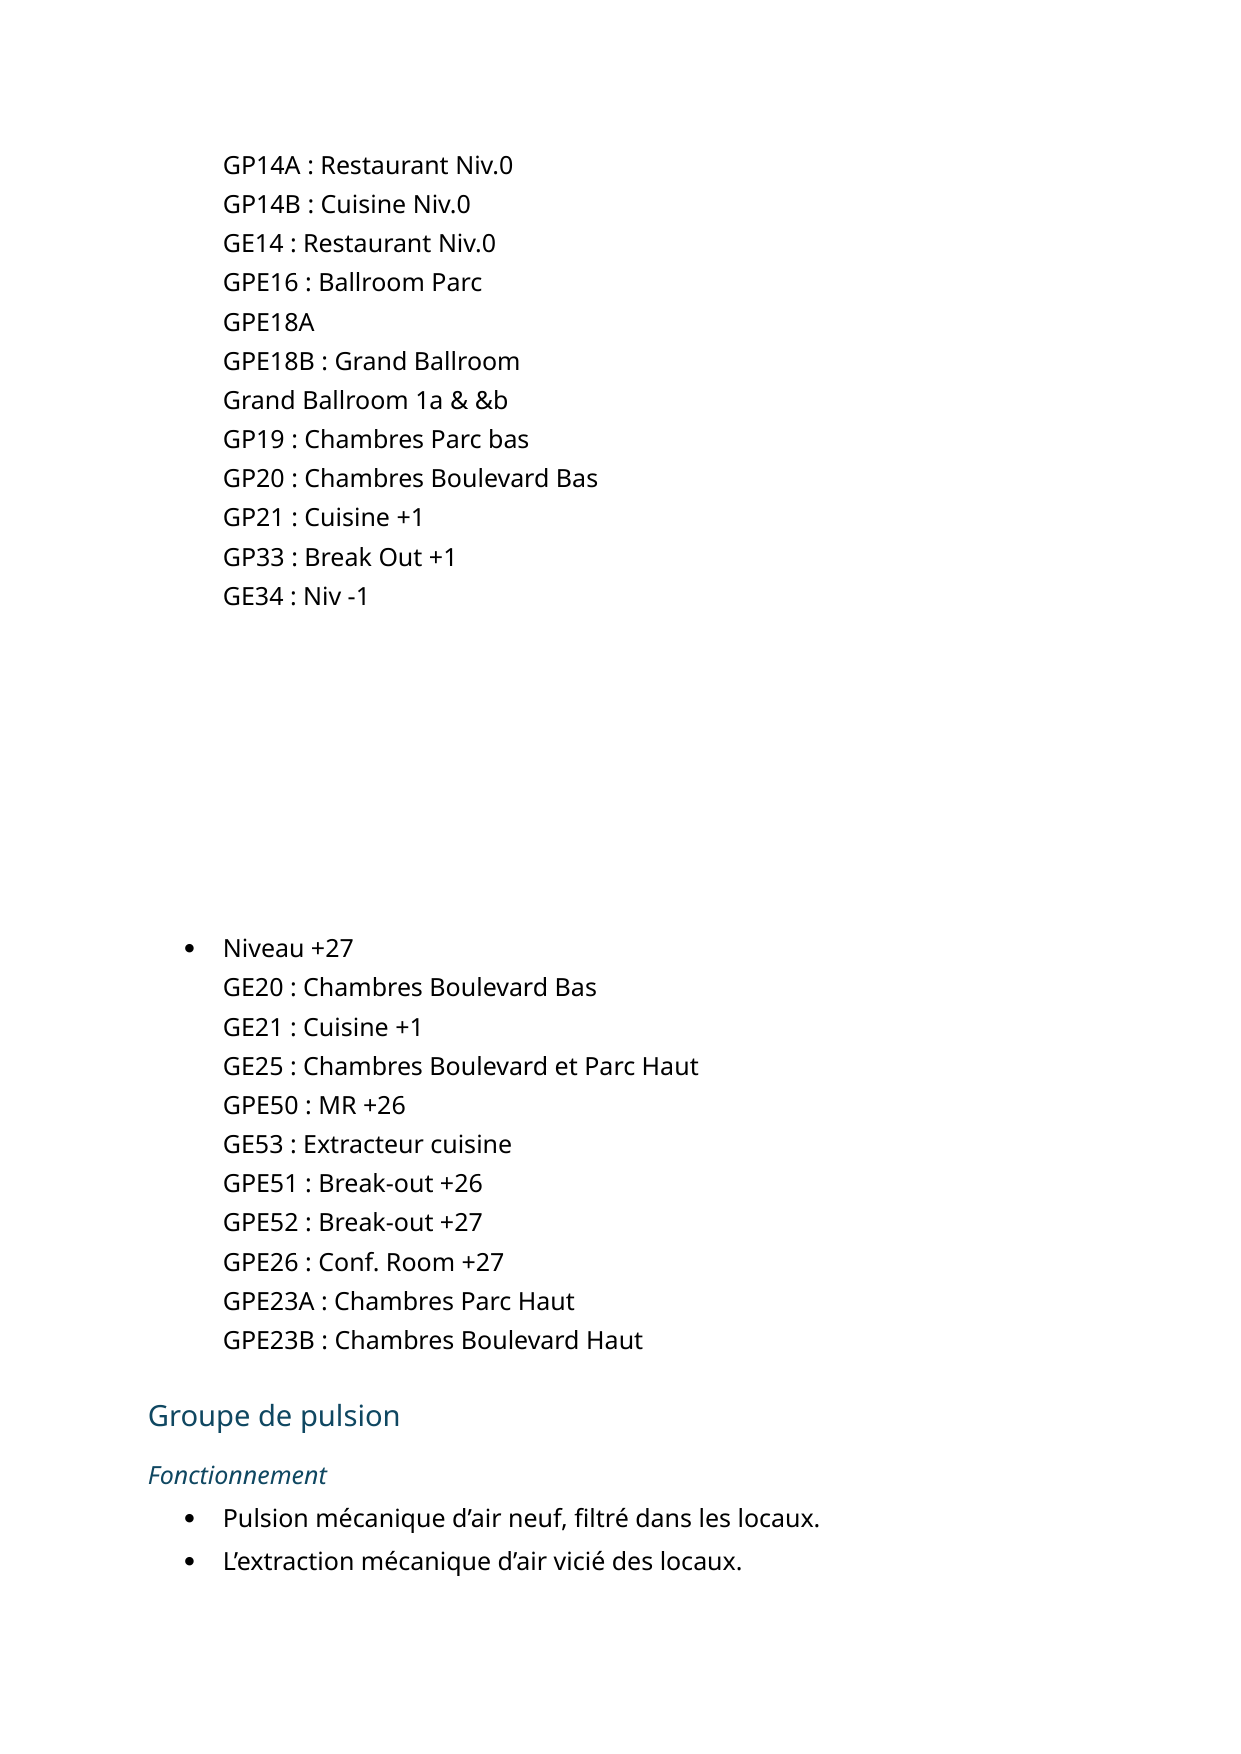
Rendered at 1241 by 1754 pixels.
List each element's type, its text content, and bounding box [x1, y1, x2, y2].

list GPE52 : Break-out +27 [223, 1205, 1093, 1239]
list Grand Ballroom 1a & &b [223, 383, 1093, 417]
list Pulsion mécanique d’air neuf, filtré dans les locaux. [185, 1501, 1093, 1535]
list GP20 : Chambres Boulevard Bas [223, 461, 1093, 495]
list GP14A : Restaurant Niv.0 [223, 148, 1093, 182]
list GP21 : Cuisine +1 [223, 500, 1093, 534]
list GPE16 : Ballroom Parc [223, 265, 1093, 299]
list GP33 : Break Out +1 [223, 539, 1093, 573]
list Niveau +27 [185, 931, 1093, 965]
list GP19 : Chambres Parc bas [223, 422, 1093, 456]
list GPE51 : Break-out +26 [223, 1166, 1093, 1200]
list L’extraction mécanique d’air vicié des locaux. [185, 1543, 1093, 1577]
list GE34 : Niv -1 [223, 578, 1093, 612]
subtitle Fonctionnement [148, 1457, 1093, 1491]
list GE14 : Restaurant Niv.0 [223, 226, 1093, 260]
list GPE18B : Grand Ballroom [223, 343, 1093, 377]
list GP14B : Cuisine Niv.0 [223, 187, 1093, 221]
list GPE23A : Chambres Parc Haut [223, 1283, 1093, 1317]
list GPE18A [223, 304, 1093, 338]
list GE20 : Chambres Boulevard Bas [223, 970, 1093, 1004]
subtitle Groupe de pulsion [148, 1395, 1093, 1435]
list GPE50 : MR +26 [223, 1088, 1093, 1122]
list GE53 : Extracteur cuisine [223, 1127, 1093, 1161]
list GE21 : Cuisine +1 [223, 1009, 1093, 1043]
list GPE26 : Conf. Room +27 [223, 1244, 1093, 1278]
list GE25 : Chambres Boulevard et Parc Haut [223, 1048, 1093, 1082]
list GPE23B : Chambres Boulevard Haut [223, 1323, 1093, 1357]
